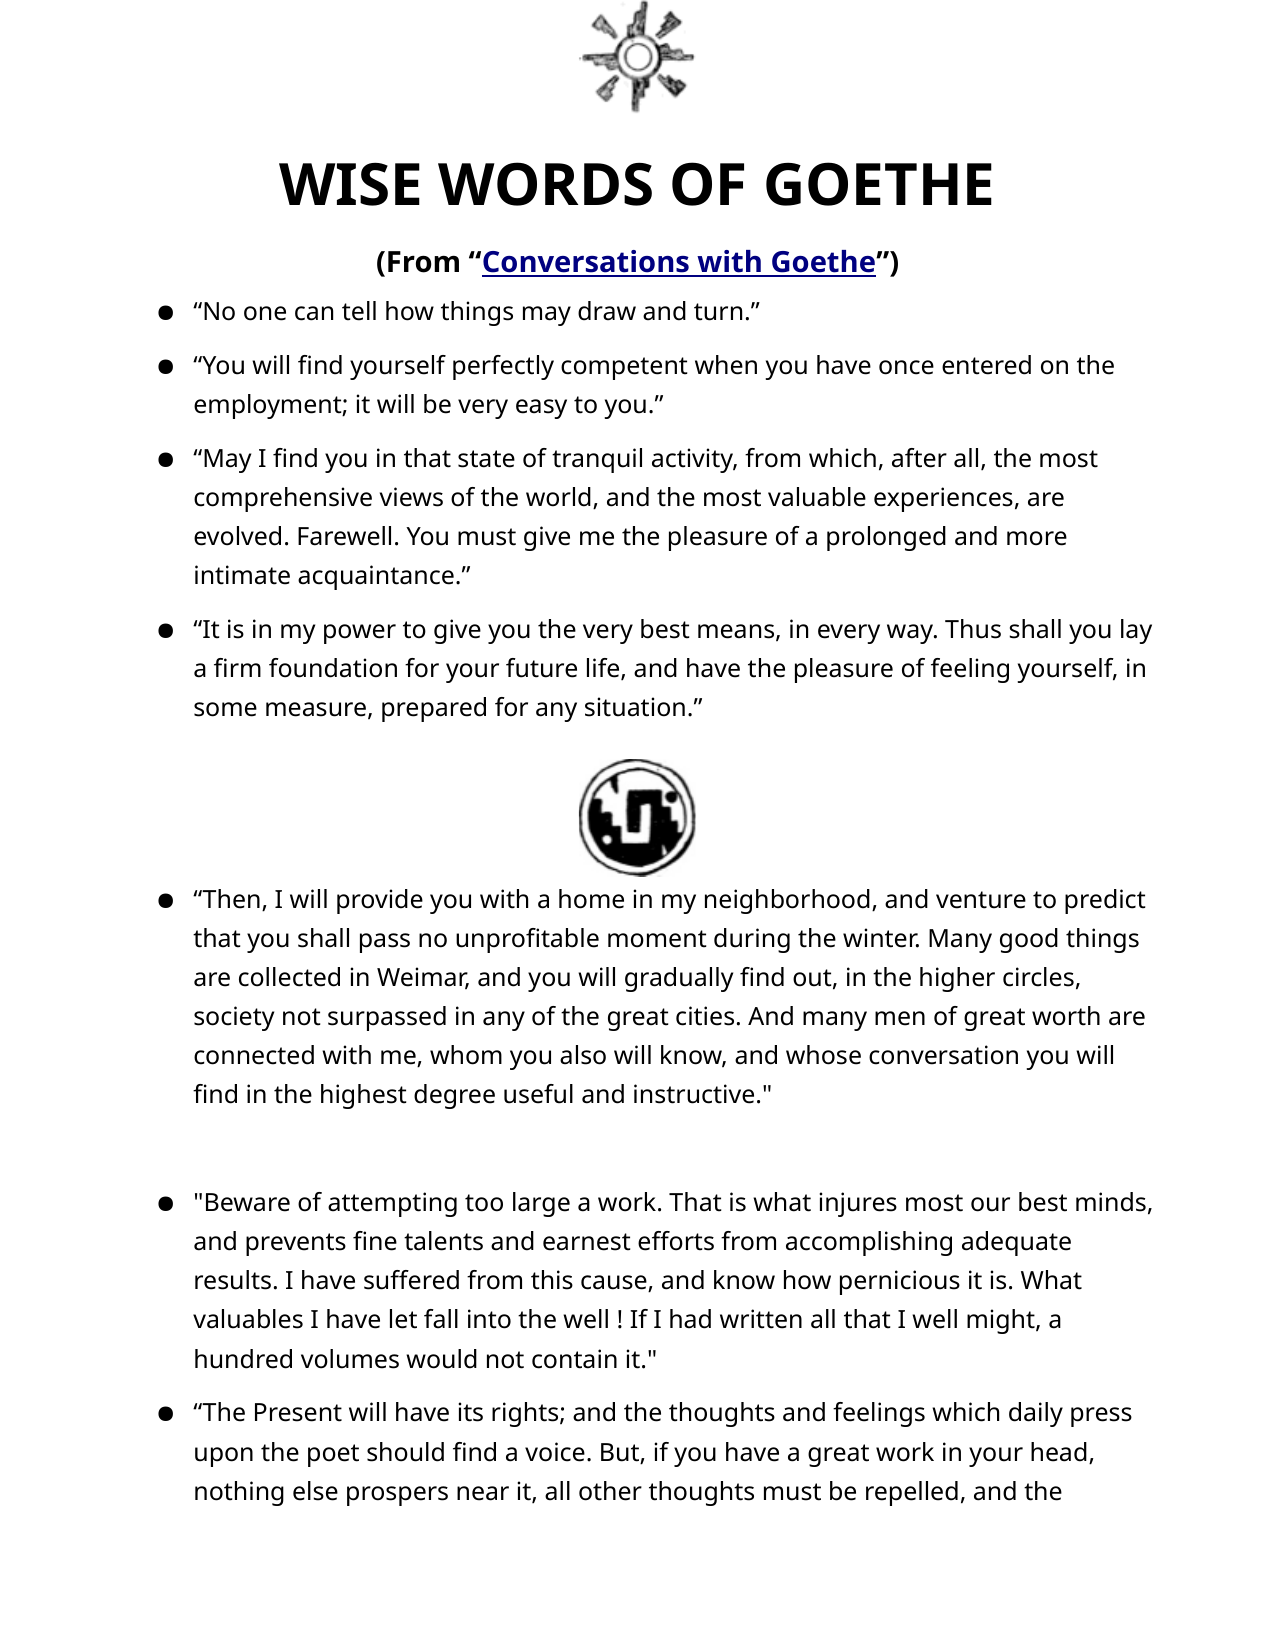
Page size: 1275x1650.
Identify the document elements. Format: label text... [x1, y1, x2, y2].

list “The Present will have its rights; and the thoughts and feelings which daily press upon the poet should find a voice. But, if you have a great work in your head, nothing else prospers near it, all other thoughts must be repelled, and the [156, 1395, 1157, 1507]
picture [578, 0, 697, 118]
list “May I find you in that state of tranquil activity, from which, after all, the most comprehensive views of the world, and the most valuable experiences, are evolved. Farewell. You must give me the pleasure of a prolonged and more intimate acquaintance.” [156, 440, 1157, 592]
list “Then, I will provide you with a home in my neighborhood, and venture to predict that you shall pass no unprofitable moment during the winter. Many good things are collected in Weimar, and you will gradually find out, in the higher circles, society not surpassed in any of the great cities. And many men of great worth are connected with me, whom you also will know, and whose conversation you will find in the highest degree useful and instructive." [156, 743, 1157, 1111]
list “No one can tell how things may draw and turn.” [156, 293, 1157, 328]
list “It is in my power to give you the very best means, in every way. Thus shall you lay a firm foundation for your future life, and have the pleasure of feeling yourself, in some measure, prepared for any situation.” [156, 611, 1157, 724]
list "Beware of attempting too large a work. That is what injures most our best minds, and prevents fine talents and earnest efforts from accomplishing adequate results. I have suffered from this cause, and know how pernicious it is. What valuables I have let fall into the well ! If I had written all that I well might, a hundred volumes would not contain it." [156, 1185, 1157, 1375]
picture [578, 759, 697, 877]
list “You will find yourself perfectly competent when you have once entered on the employment; it will be very easy to you.” [156, 347, 1157, 421]
subtitle (From “Conversations with Goethe”) [118, 241, 1157, 281]
title WISE WORDS OF GOETHE [118, 143, 1157, 223]
